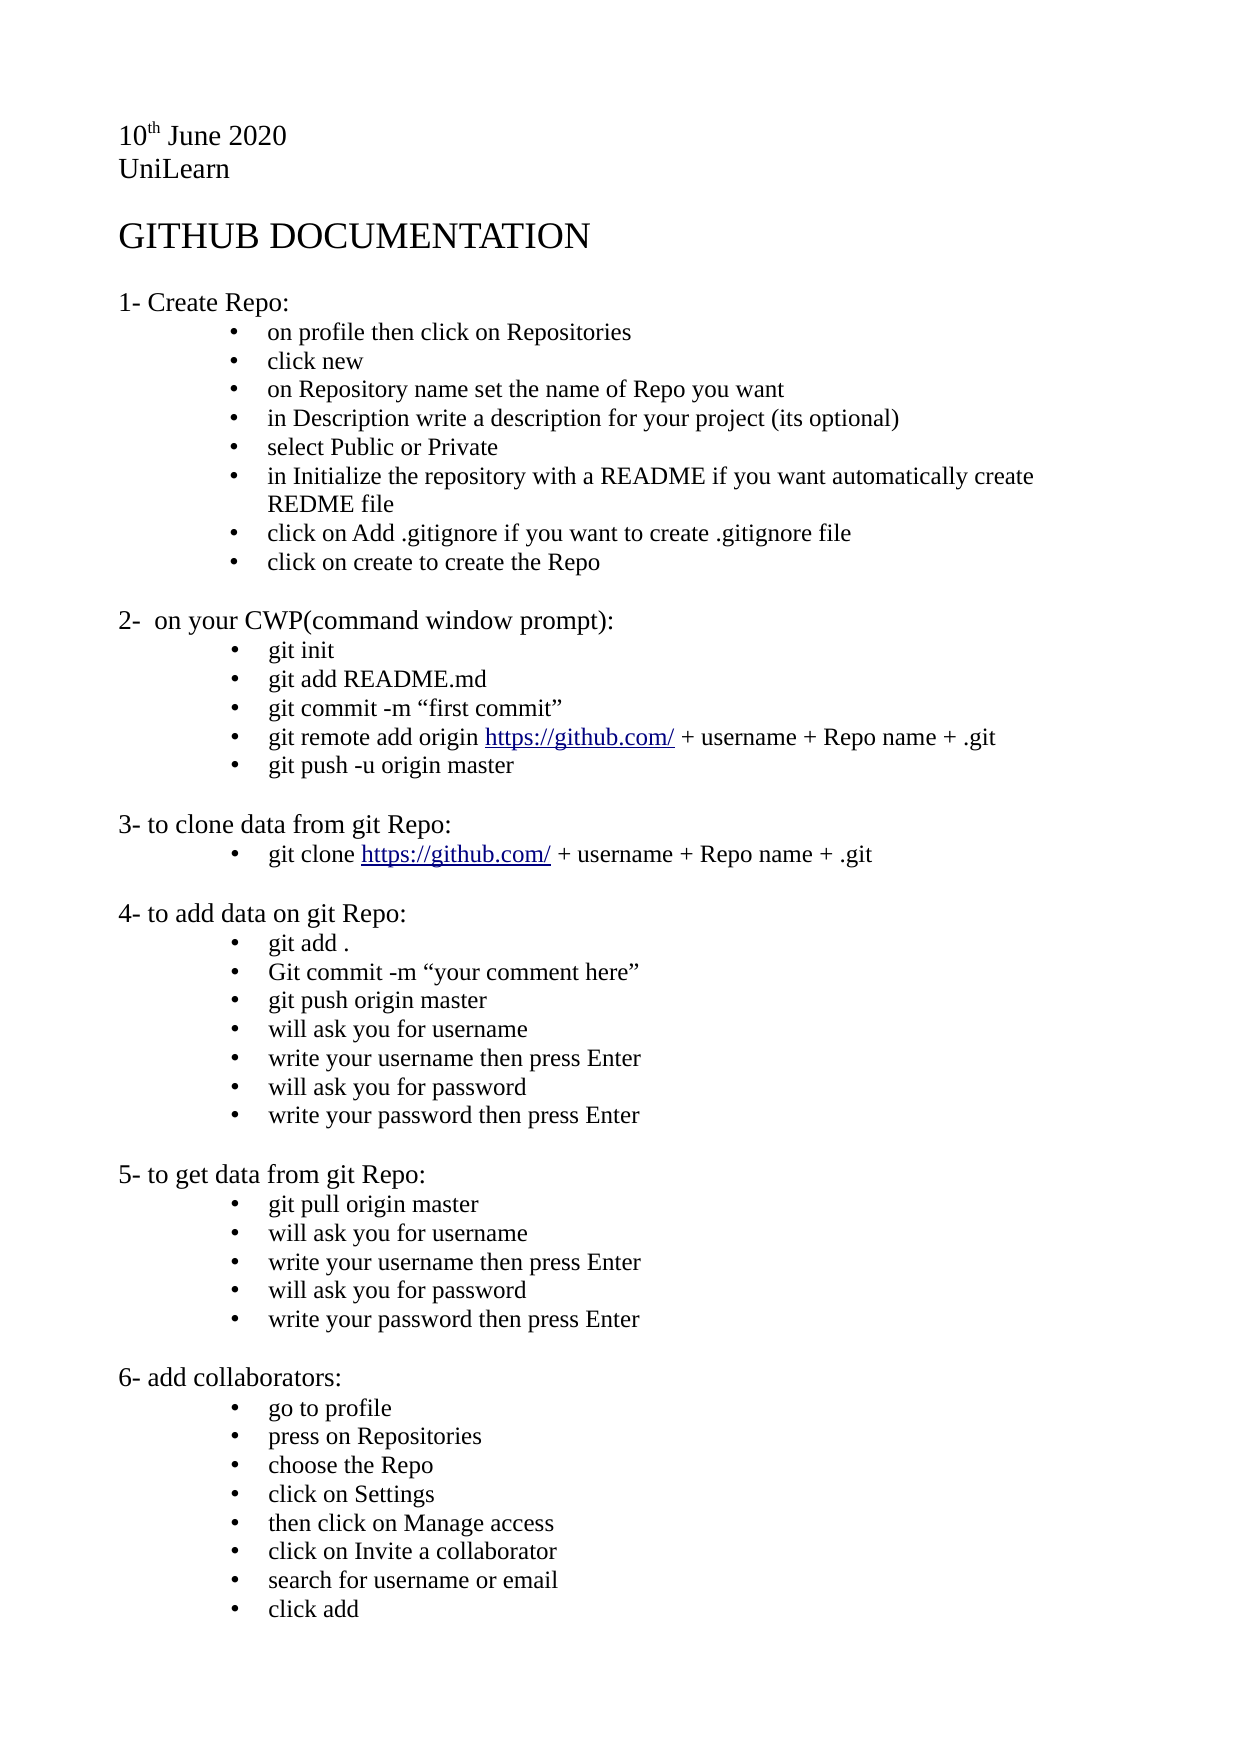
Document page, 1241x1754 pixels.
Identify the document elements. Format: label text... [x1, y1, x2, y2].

list then click on Manage access [231, 1508, 1122, 1536]
list click new [229, 346, 1122, 374]
text GITHUB DOCUMENTATION [118, 214, 1122, 257]
list write your username then press Enter [231, 1043, 1122, 1072]
list git pull origin master [231, 1189, 1122, 1218]
text 10th June 2020 [118, 118, 1122, 152]
text 6- add collaborators: [118, 1362, 1122, 1393]
text 3- to clone data from git Repo: [118, 808, 1122, 839]
list Git commit -m “your comment here” [231, 957, 1122, 985]
list git init [231, 636, 1122, 664]
list git remote add origin https://github.com/ + username + Repo name + .git [231, 722, 1122, 751]
list choose the Repo [231, 1450, 1122, 1479]
text 1- Create Repo: [118, 286, 1122, 317]
list search for username or email [231, 1565, 1122, 1594]
text 4- to add data on git Repo: [118, 897, 1122, 928]
list press on Repositories [231, 1421, 1122, 1450]
list click on Settings [231, 1479, 1122, 1508]
list will ask you for password [231, 1072, 1122, 1100]
text 2- on your CWP(command window prompt): [118, 604, 1122, 636]
list will ask you for password [231, 1275, 1122, 1304]
list on Repository name set the name of Repo you want [229, 374, 1122, 403]
list click on Add .gitignore if you want to create .gitignore file [229, 518, 1122, 547]
list git add README.md [231, 664, 1122, 693]
list will ask you for username [231, 1014, 1122, 1043]
list git commit -m “first commit” [231, 693, 1122, 722]
list in Description write a description for your project (its optional) [229, 403, 1122, 432]
list go to profile [231, 1393, 1122, 1421]
list will ask you for username [231, 1218, 1122, 1247]
list git clone https://github.com/ + username + Repo name + .git [231, 839, 1122, 868]
list git add . [231, 928, 1122, 957]
list write your username then press Enter [231, 1247, 1122, 1275]
list git push -u origin master [231, 751, 1122, 779]
list write your password then press Enter [231, 1304, 1122, 1333]
list click on create to create the Repo [229, 547, 1122, 576]
list click on Invite a collaborator [231, 1536, 1122, 1565]
text UniLearn [118, 152, 1122, 185]
list click add [231, 1594, 1122, 1623]
list select Public or Private [229, 432, 1122, 461]
list git push origin master [231, 985, 1122, 1014]
list on profile then click on Repositories [229, 317, 1122, 346]
text 5- to get data from git Repo: [118, 1158, 1122, 1189]
list write your password then press Enter [231, 1100, 1122, 1129]
list in Initialize the repository with a README if you want automatically create REDME file [229, 461, 1122, 518]
